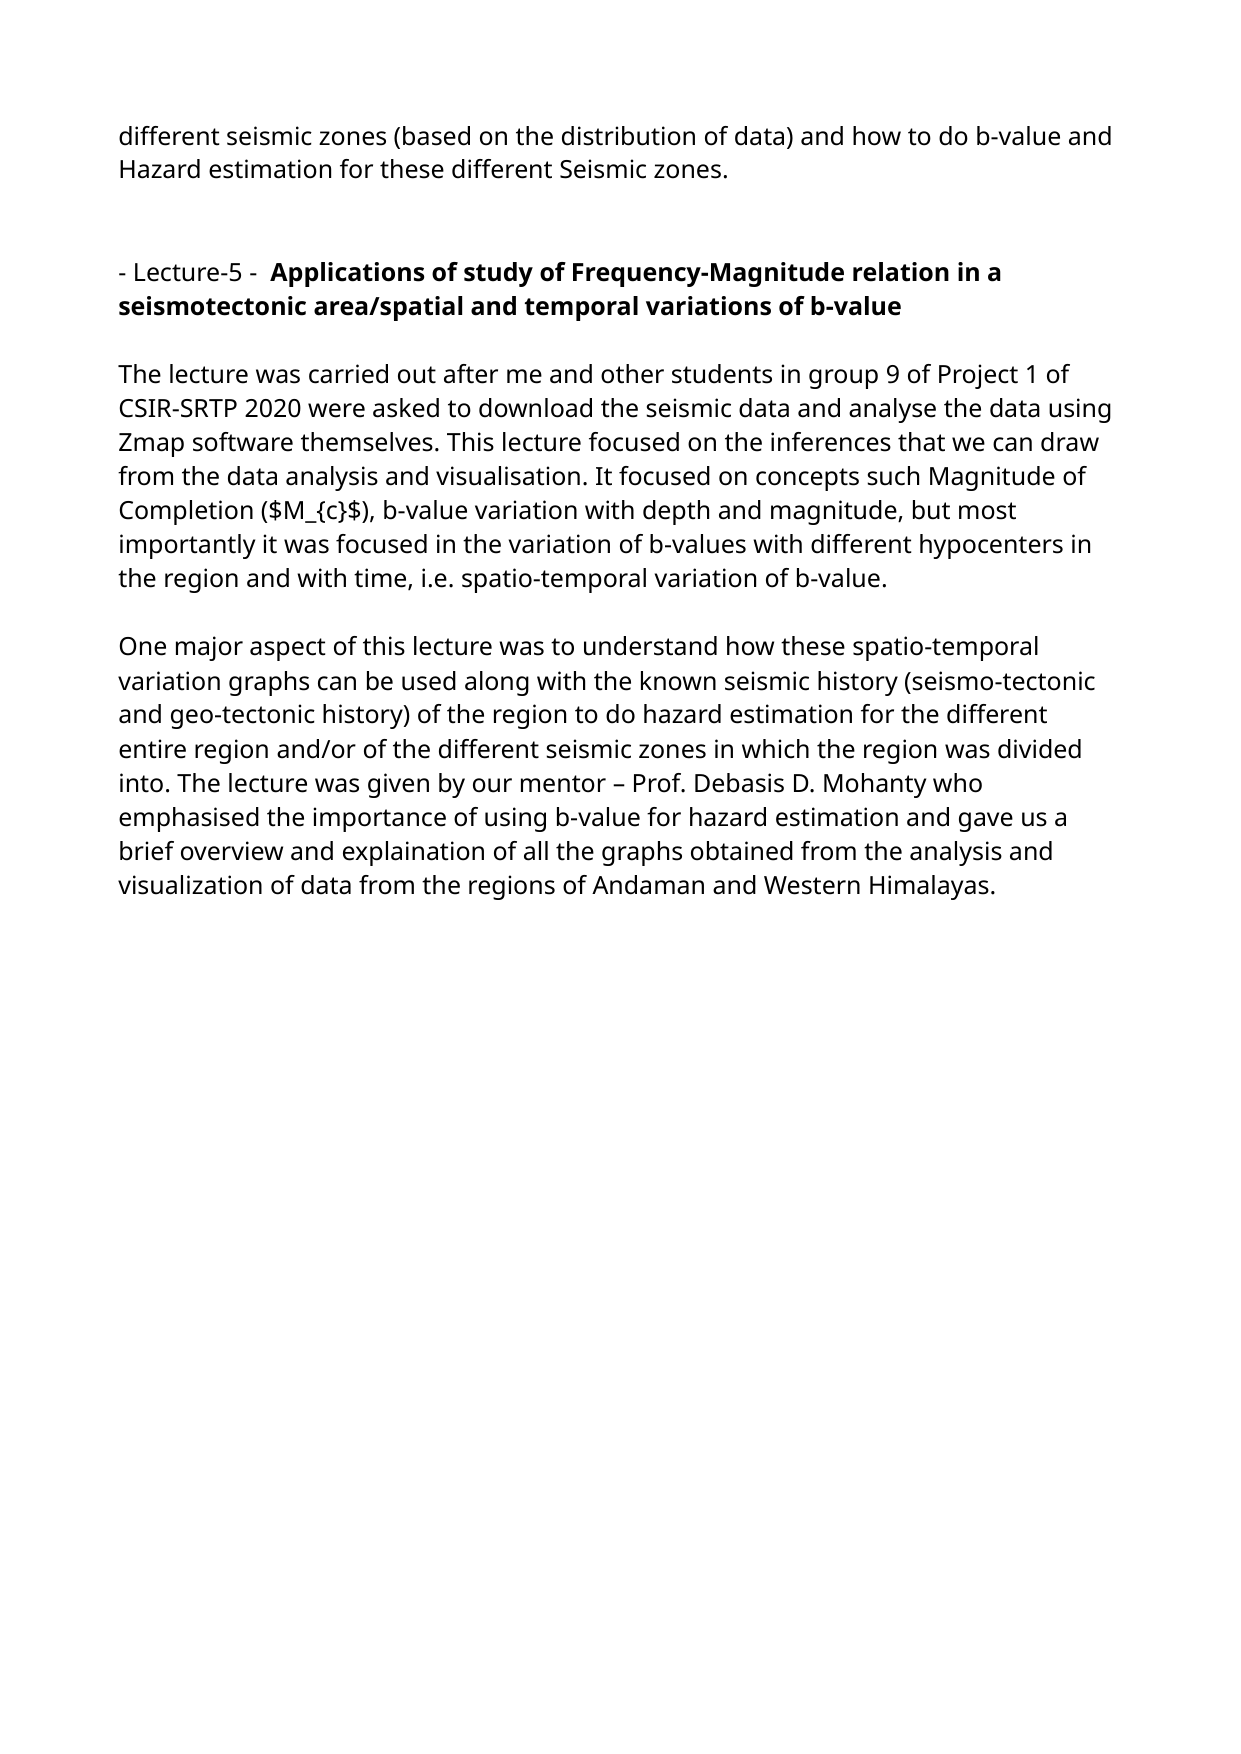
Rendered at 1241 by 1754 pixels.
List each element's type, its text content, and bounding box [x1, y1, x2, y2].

text One major aspect of this lecture was to understand how these spatio-temporal variation graphs can be used along with the known seismic history (seismo-tectonic and geo-tectonic history) of the region to do hazard estimation for the different entire region and/or of the different seismic zones in which the region was divided into. The lecture was given by our mentor – Prof. Debasis D. Mohanty who emphasised the importance of using b-value for hazard estimation and gave us a brief overview and explaination of all the graphs obtained from the analysis and visualization of data from the regions of Andaman and Western Himalayas. [118, 629, 1122, 902]
text different seismic zones (based on the distribution of data) and how to do b-value and Hazard estimation for these different Seismic zones. [118, 118, 1122, 186]
text The lecture was carried out after me and other students in group 9 of Project 1 of CSIR-SRTP 2020 were asked to download the seismic data and analyse the data using Zmap software themselves. This lecture focused on the inferences that we can draw from the data analysis and visualisation. It focused on concepts such Magnitude of Completion ($M_{c}$), b-value variation with depth and magnitude, but most importantly it was focused in the variation of b-values with different hypocenters in the region and with time, i.e. spatio-temporal variation of b-value. [118, 357, 1122, 595]
text - Lecture-5 - Applications of study of Frequency-Magnitude relation in a seismotectonic area/spatial and temporal variations of b-value [118, 254, 1122, 322]
